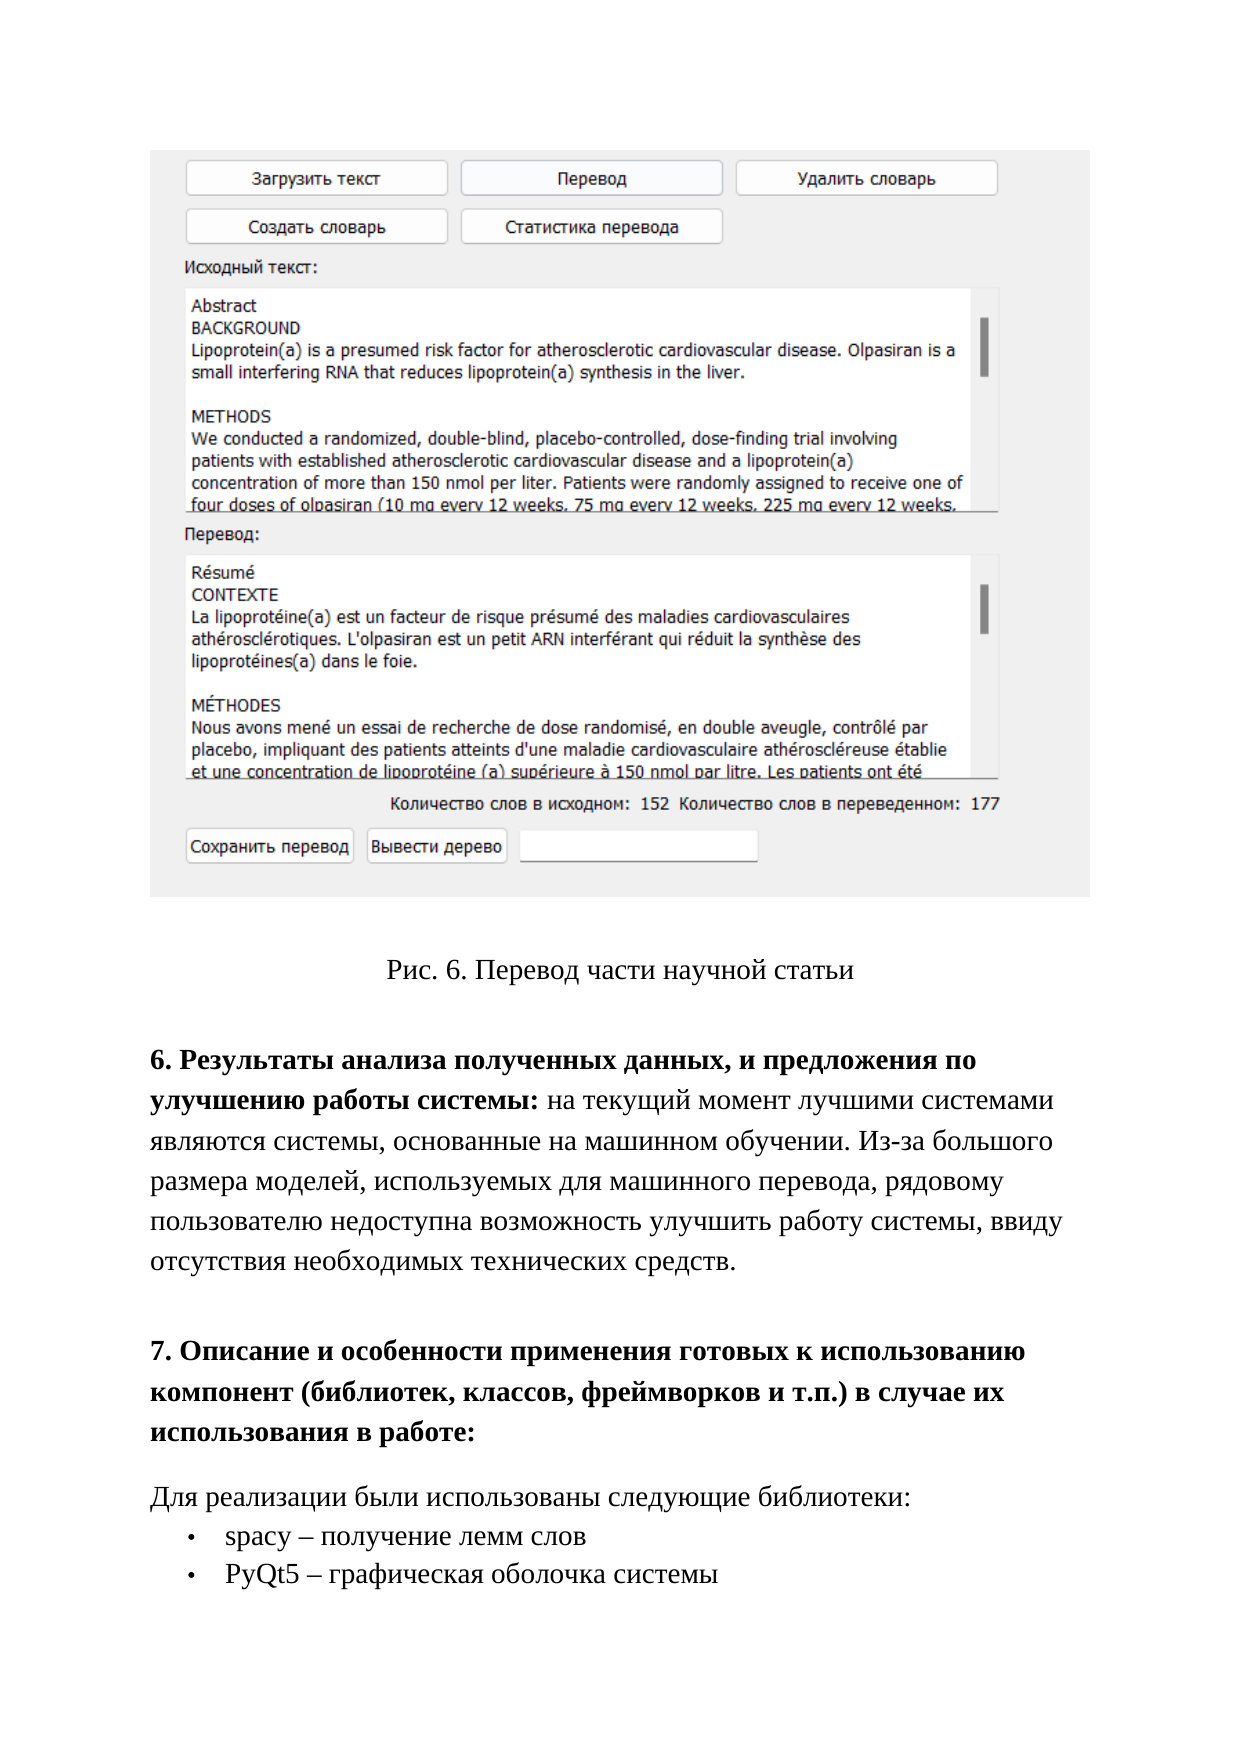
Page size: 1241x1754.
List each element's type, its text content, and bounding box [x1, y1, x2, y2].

list spacy – получение лемм слов [187, 1518, 1090, 1551]
text 7. Описание и особенности применения готовых к использованию компонент (библиотек, классов, фреймворков и т.п.) в случае их использования в работе: [150, 1333, 1090, 1447]
text Для реализации были использованы следующие библиотеки: [150, 1479, 1090, 1513]
list PyQt5 – графическая оболочка системы [187, 1556, 1090, 1590]
text Рис. 6. Перевод части научной статьи [150, 952, 1090, 986]
text 6. Результаты анализа полученных данных, и предложения по улучшению работы системы: на текущий момент лучшими системами являются системы, основанные на машинном обучении. Из-за большого размера моделей, используемых для машинного перевода, рядовому пользователю недоступна возможность улучшить работу системы, ввиду отсутствия необходимых технических средств. [150, 1042, 1090, 1277]
